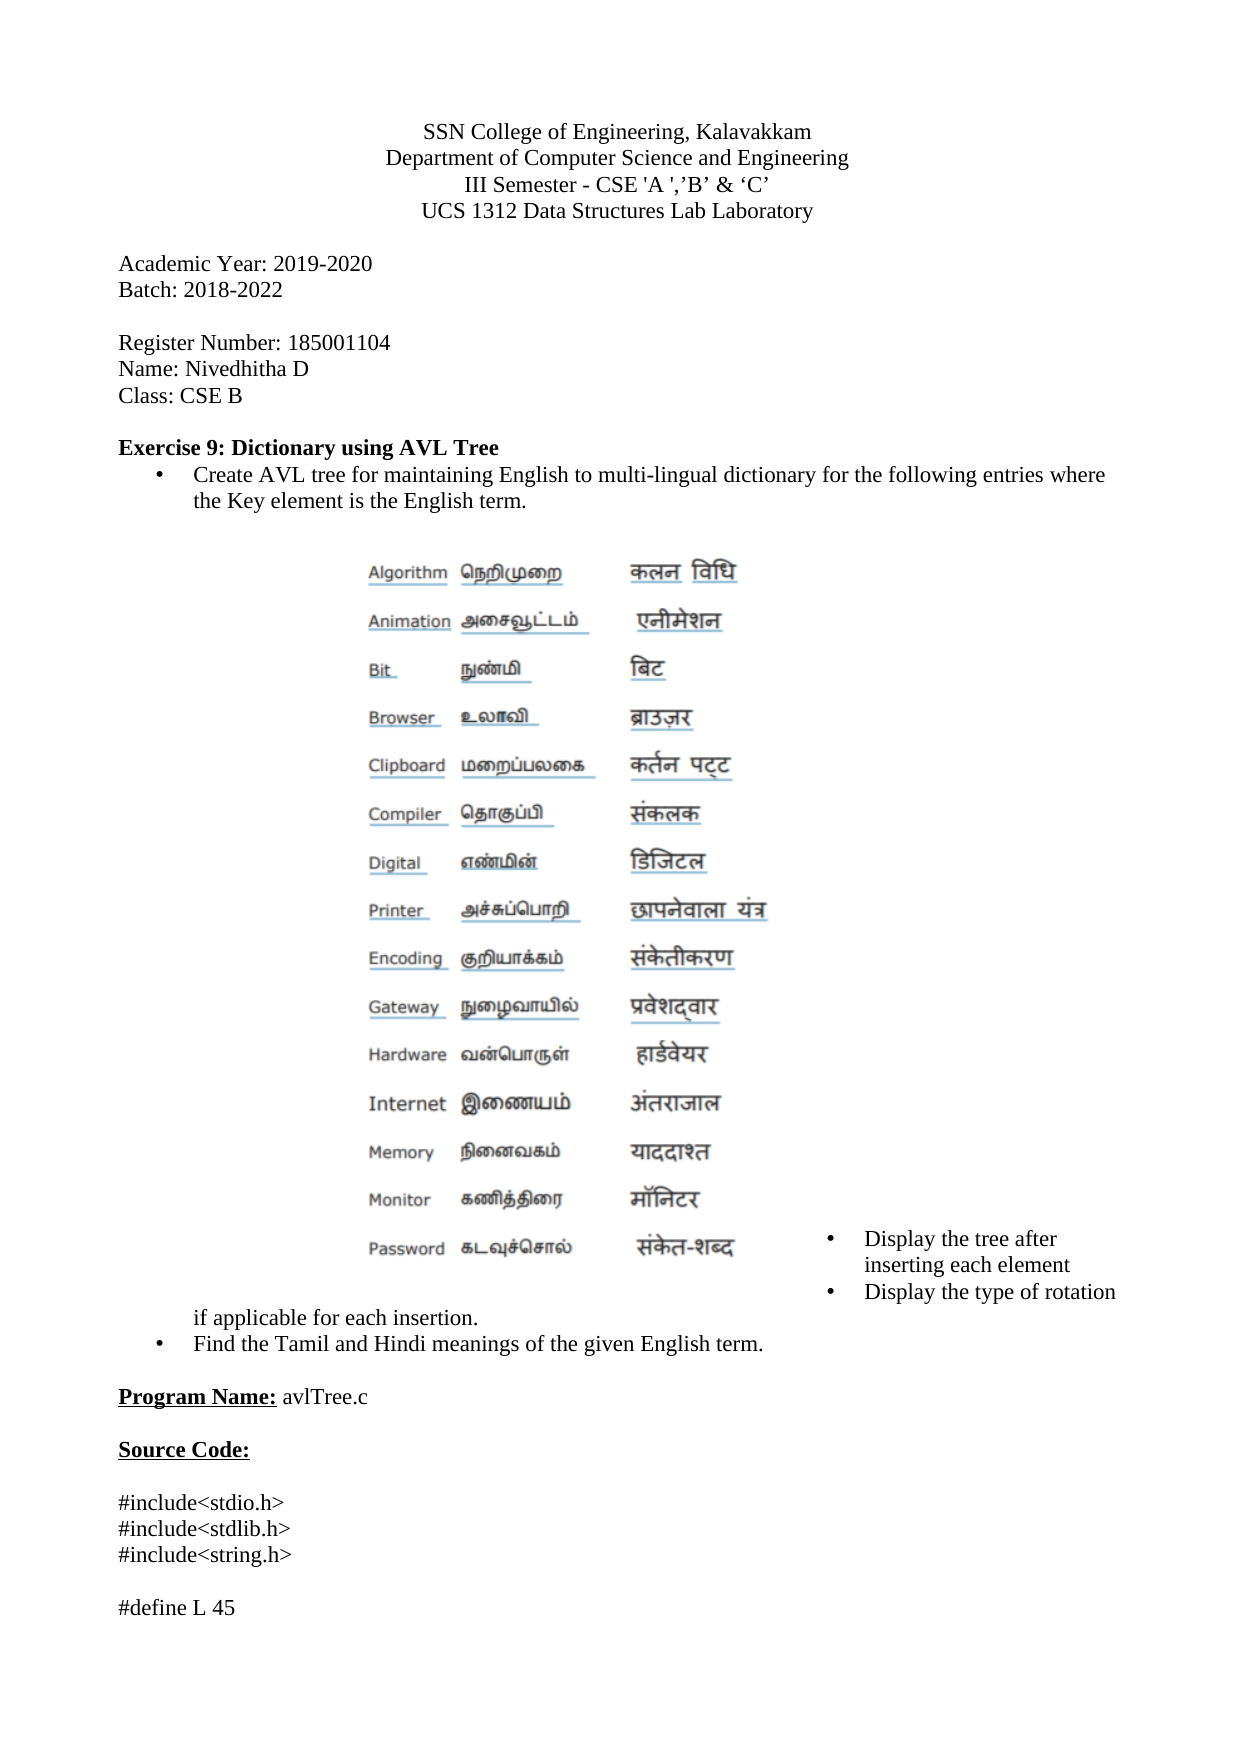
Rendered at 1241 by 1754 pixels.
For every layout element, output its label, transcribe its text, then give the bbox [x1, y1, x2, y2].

text Academic Year: 2019-2020 [118, 250, 1122, 276]
list Display the tree after inserting each element [790, 1225, 1122, 1278]
text III Semester - CSE 'A ',’B’ & ‘C’ [118, 171, 1122, 197]
list [156, 1225, 322, 1278]
text #include<stdlib.h> [118, 1515, 1122, 1541]
list Display the type of rotation if applicable for each insertion. [156, 1278, 1122, 1330]
list Find the Tamil and Hindi meanings of the given English term. [156, 1330, 1122, 1357]
text Department of Computer Science and Engineering [118, 144, 1122, 171]
text SSN College of Engineering, Kalavakkam [118, 118, 1122, 144]
text Exercise 9: Dictionary using AVL Tree [118, 434, 1122, 461]
picture [322, 547, 790, 1287]
text Source Code: [118, 1436, 1122, 1462]
text Batch: 2018-2022 [118, 276, 1122, 303]
text #include<string.h> [118, 1541, 1122, 1568]
text Class: CSE B [118, 382, 1122, 408]
text #include<stdio.h> [118, 1488, 1122, 1515]
text #define L 45 [118, 1594, 1122, 1620]
text Name: Nivedhitha D [118, 355, 1122, 382]
text Register Number: 185001104 [118, 329, 1122, 355]
text Program Name: avlTree.c [118, 1383, 1122, 1409]
list Create AVL tree for maintaining English to multi-lingual dictionary for the following entries where the Key element is the English term. [156, 461, 1122, 513]
text UCS 1312 Data Structures Lab Laboratory [118, 197, 1122, 223]
